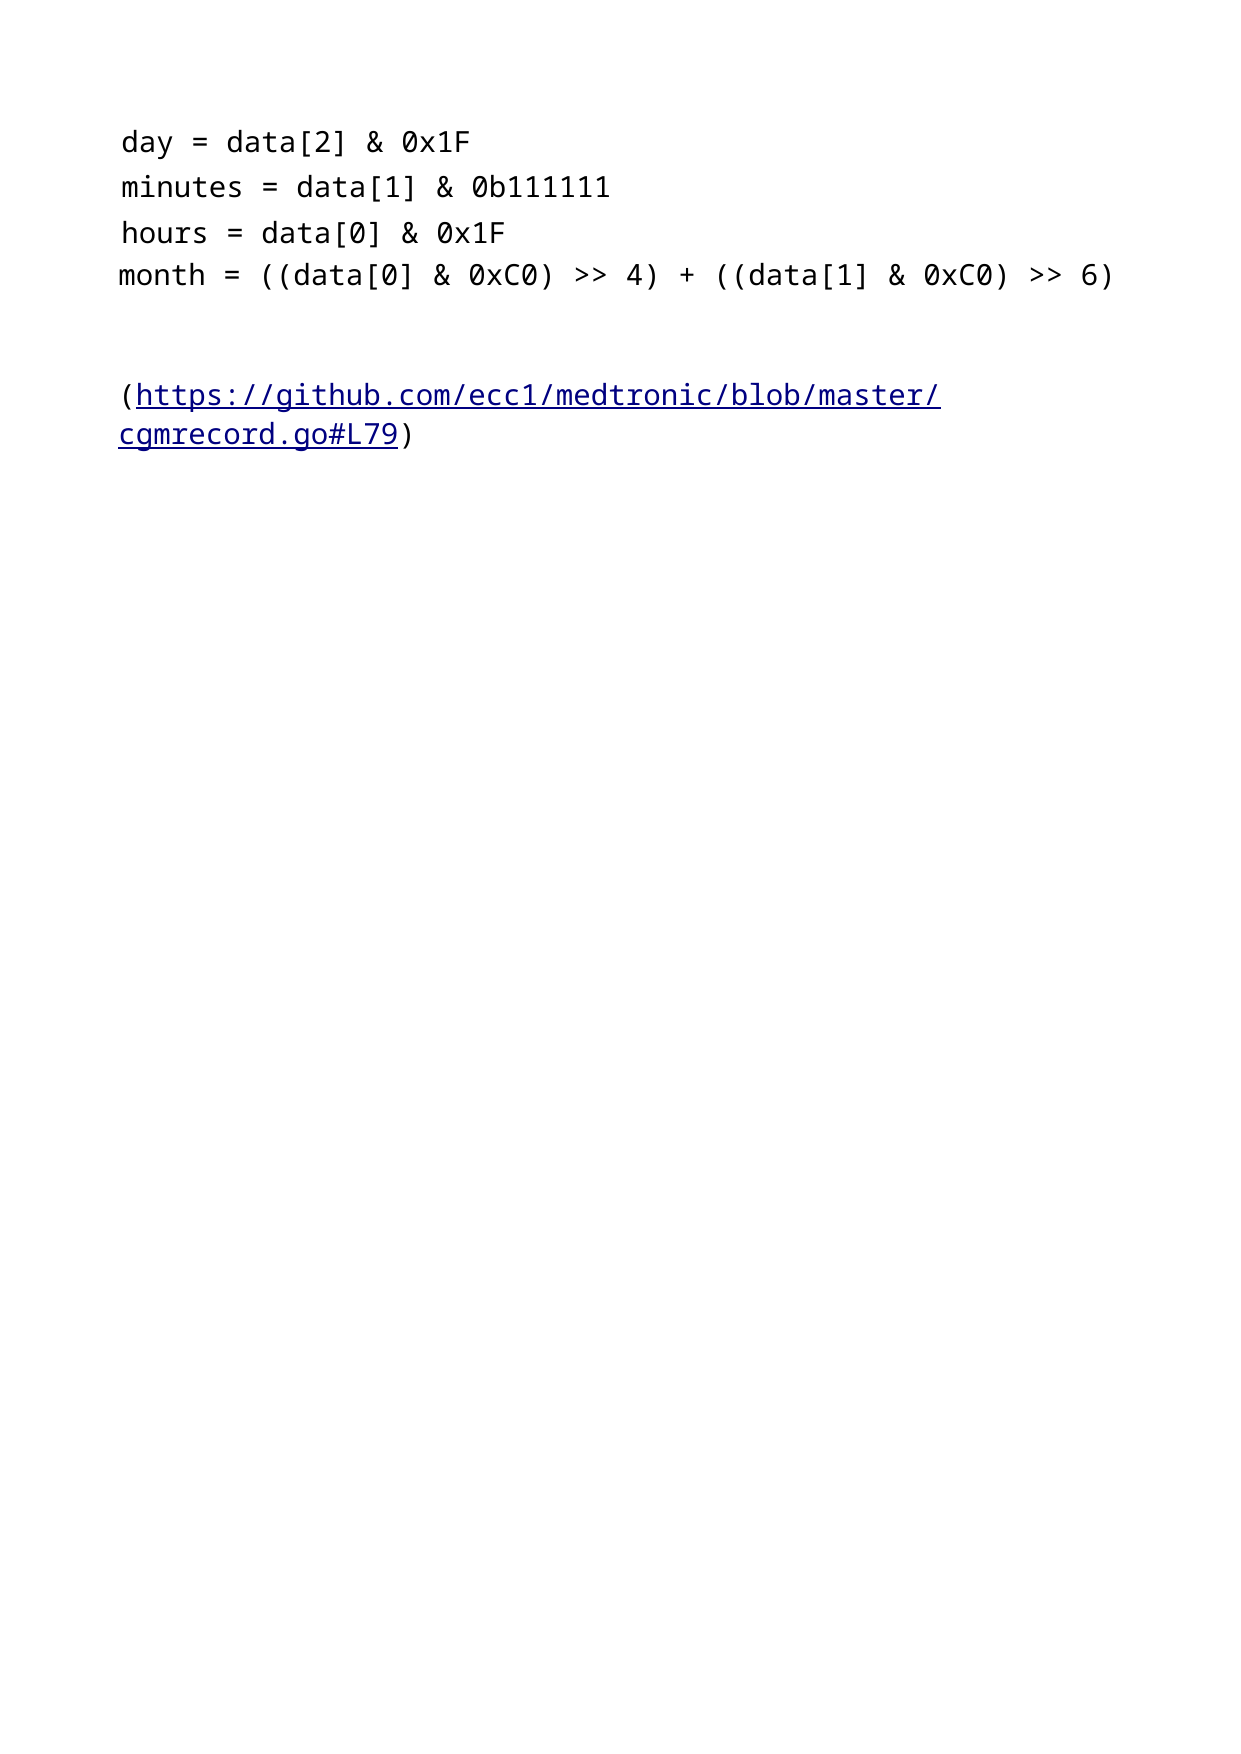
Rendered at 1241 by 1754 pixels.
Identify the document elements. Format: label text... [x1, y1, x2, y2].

text month = ((data[0] & 0xC0) >> 4) + ((data[1] & 0xC0) >> 6) [118, 255, 1122, 294]
table_header minutes = data[1] & 0b111111 [118, 164, 827, 209]
table_header hours = data[0] & 0x1F [118, 209, 832, 255]
text (https://github.com/ecc1/medtronic/blob/master/cgmrecord.go#L79) [118, 374, 1122, 453]
table_header day = data[2] & 0x1F [118, 118, 823, 164]
